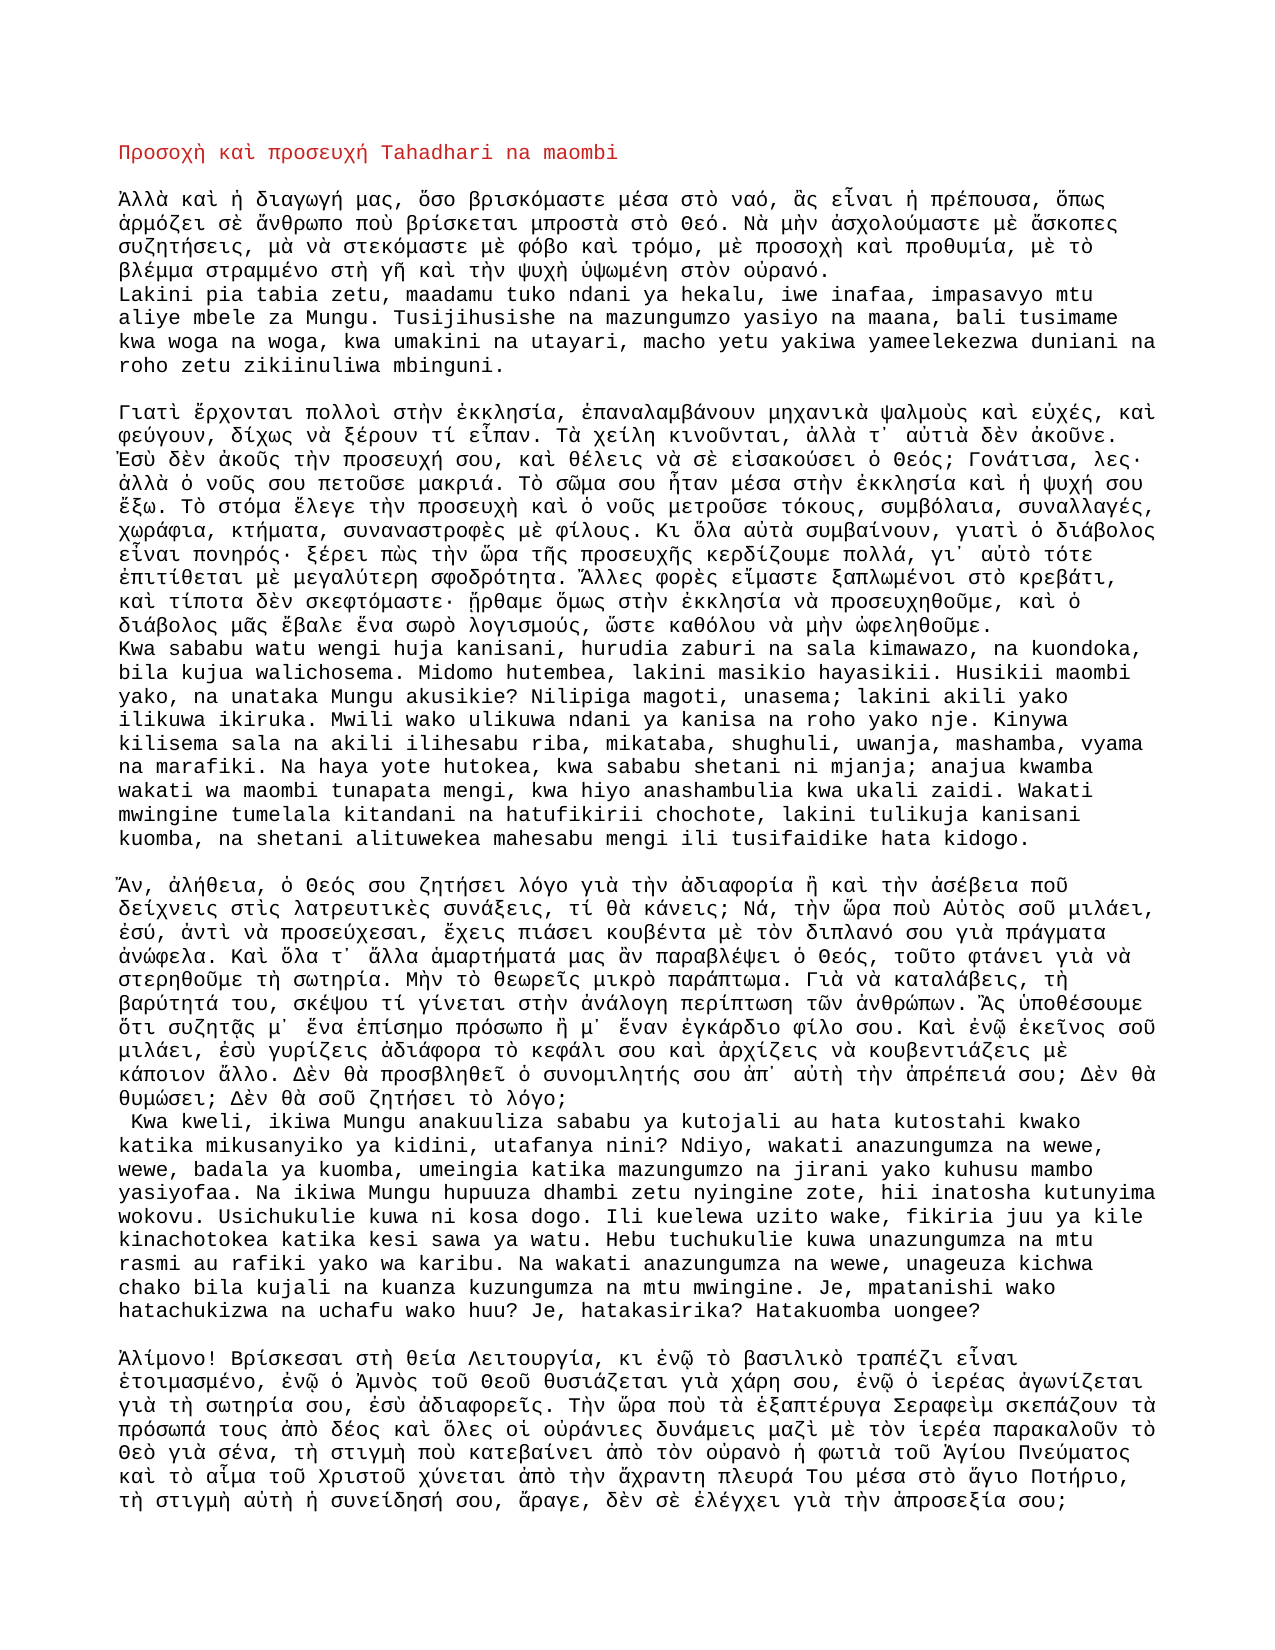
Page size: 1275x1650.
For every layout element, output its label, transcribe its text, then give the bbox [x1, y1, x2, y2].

text Γιατὶ ἔρχονται πολλοὶ στὴν ἐκκλησία, ἐπαναλαμβάνουν μηχανικὰ ψαλμοὺς καὶ εὐχές, καὶ φεύγουν, δίχως νὰ ξέρουν τί εἶπαν. Τὰ χείλη κινοῦνται, ἀλλὰ τ᾿ αὐτιὰ δὲν ἀκοῦνε. Ἐσὺ δὲν ἀκοῦς τὴν προσευχή σου, καὶ θέλεις νὰ σὲ εἰσακούσει ὁ Θεός; Γονάτισα, λες· ἀλλὰ ὁ νοῦς σου πετοῦσε μακριά. Τὸ σῶμα σου ἦταν μέσα στὴν ἐκκλησία καὶ ἡ ψυχή σου ἔξω. Τὸ στόμα ἔλεγε τὴν προσευχὴ καὶ ὁ νοῦς μετροῦσε τόκους, συμβόλαια, συναλλαγές, χωράφια, κτήματα, συναναστροφὲς μὲ φίλους. Κι ὅλα αὐτὰ συμβαίνουν, γιατὶ ὁ διάβολος εἶναι πονηρός· ξέρει πὼς τὴν ὥρα τῆς προσευχῆς κερδίζουμε πολλά, γι᾿ αὐτὸ τότε ἐπιτίθεται μὲ μεγαλύτερη σφοδρότητα. Ἄλλες φορὲς εἴμαστε ξαπλωμένοι στὸ κρεβάτι, καὶ τίποτα δὲν σκεφτόμαστε· ᾔρθαμε ὅμως στὴν ἐκκλησία νὰ προσευχηθοῦμε, καὶ ὁ διάβολος μᾶς ἔβαλε ἕνα σωρὸ λογισμούς, ὥστε καθόλου νὰ μὴν ὠφεληθοῦμε. [118, 402, 1157, 638]
text Προσοχὴ καὶ προσευχή Tahadhari na maombi [118, 142, 1157, 165]
text Ἀλλὰ καὶ ἡ διαγωγή μας, ὅσο βρισκόμαστε μέσα στὸ ναό, ἂς εἶναι ἡ πρέπουσα, ὅπως ἁρμόζει σὲ ἄνθρωπο ποὺ βρίσκεται μπροστὰ στὸ Θεό. Νὰ μὴν ἀσχολούμαστε μὲ ἄσκοπες συζητήσεις, μὰ νὰ στεκόμαστε μὲ φόβο καὶ τρόμο, μὲ προσοχὴ καὶ προθυμία, μὲ τὸ βλέμμα στραμμένο στὴ γῆ καὶ τὴν ψυχὴ ὑψωμένη στὸν οὐρανό. [118, 189, 1157, 284]
text Ἄν, ἀλήθεια, ὁ Θεός σου ζητήσει λόγο γιὰ τὴν ἀδιαφορία ἢ καὶ τὴν ἀσέβεια ποῦ δείχνεις στὶς λατρευτικὲς συνάξεις, τί θὰ κάνεις; Νά, τὴν ὥρα ποὺ Αὐτὸς σοῦ μιλάει, ἐσύ, ἀντὶ νὰ προσεύχεσαι, ἔχεις πιάσει κουβέντα μὲ τὸν διπλανό σου γιὰ πράγματα ἀνώφελα. Καὶ ὅλα τ᾿ ἄλλα ἁμαρτήματά μας ἂν παραβλέψει ὁ Θεός, τοῦτο φτάνει γιὰ νὰ στερηθοῦμε τὴ σωτηρία. Μὴν τὸ θεωρεῖς μικρὸ παράπτωμα. Γιὰ νὰ καταλάβεις, τὴ βαρύτητά του, σκέψου τί γίνεται στὴν ἀνάλογη περίπτωση τῶν ἀνθρώπων. Ἂς ὑποθέσουμε ὅτι συζητᾷς μ᾿ ἕνα ἐπίσημο πρόσωπο ἢ μ᾿ ἕναν ἐγκάρδιο φίλο σου. Καὶ ἐνῷ ἐκεῖνος σοῦ μιλάει, ἐσὺ γυρίζεις ἀδιάφορα τὸ κεφάλι σου καὶ ἀρχίζεις νὰ κουβεντιάζεις μὲ κάποιον ἄλλο. Δὲν θὰ προσβληθεῖ ὁ συνομιλητής σου ἀπ᾿ αὐτὴ τὴν ἀπρέπειά σου; Δὲν θὰ θυμώσει; Δὲν θὰ σοῦ ζητήσει τὸ λόγο; [118, 875, 1157, 1111]
text Ἀλίμονο! Βρίσκεσαι στὴ θεία Λειτουργία, κι ἐνῷ τὸ βασιλικὸ τραπέζι εἶναι ἑτοιμασμένο, ἐνῷ ὁ Ἀμνὸς τοῦ Θεοῦ θυσιάζεται γιὰ χάρη σου, ἐνῷ ὁ ἱερέας ἀγωνίζεται γιὰ τὴ σωτηρία σου, ἐσὺ ἀδιαφορεῖς. Τὴν ὥρα ποὺ τὰ ἑξαπτέρυγα Σεραφεὶμ σκεπάζουν τὰ πρόσωπά τους ἀπὸ δέος καὶ ὅλες οἱ οὐράνιες δυνάμεις μαζὶ μὲ τὸν ἱερέα παρακαλοῦν τὸ Θεὸ γιὰ σένα, τὴ στιγμὴ ποὺ κατεβαίνει ἀπὸ τὸν οὐρανὸ ἡ φωτιὰ τοῦ Ἁγίου Πνεύματος καὶ τὸ αἷμα τοῦ Χριστοῦ χύνεται ἀπὸ τὴν ἄχραντη πλευρά Του μέσα στὸ ἅγιο Ποτήριο, τὴ στιγμὴ αὐτὴ ἡ συνείδησή σου, ἄραγε, δὲν σὲ ἐλέγχει γιὰ τὴν ἀπροσεξία σου; [118, 1348, 1157, 1513]
text Kwa sababu watu wengi huja kanisani, hurudia zaburi na sala kimawazo, na kuondoka, bila kujua walichosema. Midomo hutembea, lakini masikio hayasikii. Husikii maombi yako, na unataka Mungu akusikie? Nilipiga magoti, unasema; lakini akili yako ilikuwa ikiruka. Mwili wako ulikuwa ndani ya kanisa na roho yako nje. Kinywa kilisema sala na akili ilihesabu riba, mikataba, shughuli, uwanja, mashamba, vyama na marafiki. Na haya yote hutokea, kwa sababu shetani ni mjanja; anajua kwamba wakati wa maombi tunapata mengi, kwa hiyo anashambulia kwa ukali zaidi. Wakati mwingine tumelala kitandani na hatufikirii chochote, lakini tulikuja kanisani kuomba, na shetani alituwekea mahesabu mengi ili tusifaidike hata kidogo. [118, 638, 1157, 851]
text Lakini pia tabia zetu, maadamu tuko ndani ya hekalu, iwe inafaa, impasavyo mtu aliye mbele za Mungu. Tusijihusishe na mazungumzo yasiyo na maana, bali tusimame kwa woga na woga, kwa umakini na utayari, macho yetu yakiwa yameelekezwa duniani na roho zetu zikiinuliwa mbinguni. [118, 284, 1157, 378]
text Kwa kweli, ikiwa Mungu anakuuliza sababu ya kutojali au hata kutostahi kwako katika mikusanyiko ya kidini, utafanya nini? Ndiyo, wakati anazungumza na wewe, wewe, badala ya kuomba, umeingia katika mazungumzo na jirani yako kuhusu mambo yasiyofaa. Na ikiwa Mungu hupuuza dhambi zetu nyingine zote, hii inatosha kutunyima wokovu. Usichukulie kuwa ni kosa dogo. Ili kuelewa uzito wake, fikiria juu ya kile kinachotokea katika kesi sawa ya watu. Hebu tuchukulie kuwa unazungumza na mtu rasmi au rafiki yako wa karibu. Na wakati anazungumza na wewe, unageuza kichwa chako bila kujali na kuanza kuzungumza na mtu mwingine. Je, mpatanishi wako hatachukizwa na uchafu wako huu? Je, hatakasirika? Hatakuomba uongee? [118, 1111, 1157, 1324]
